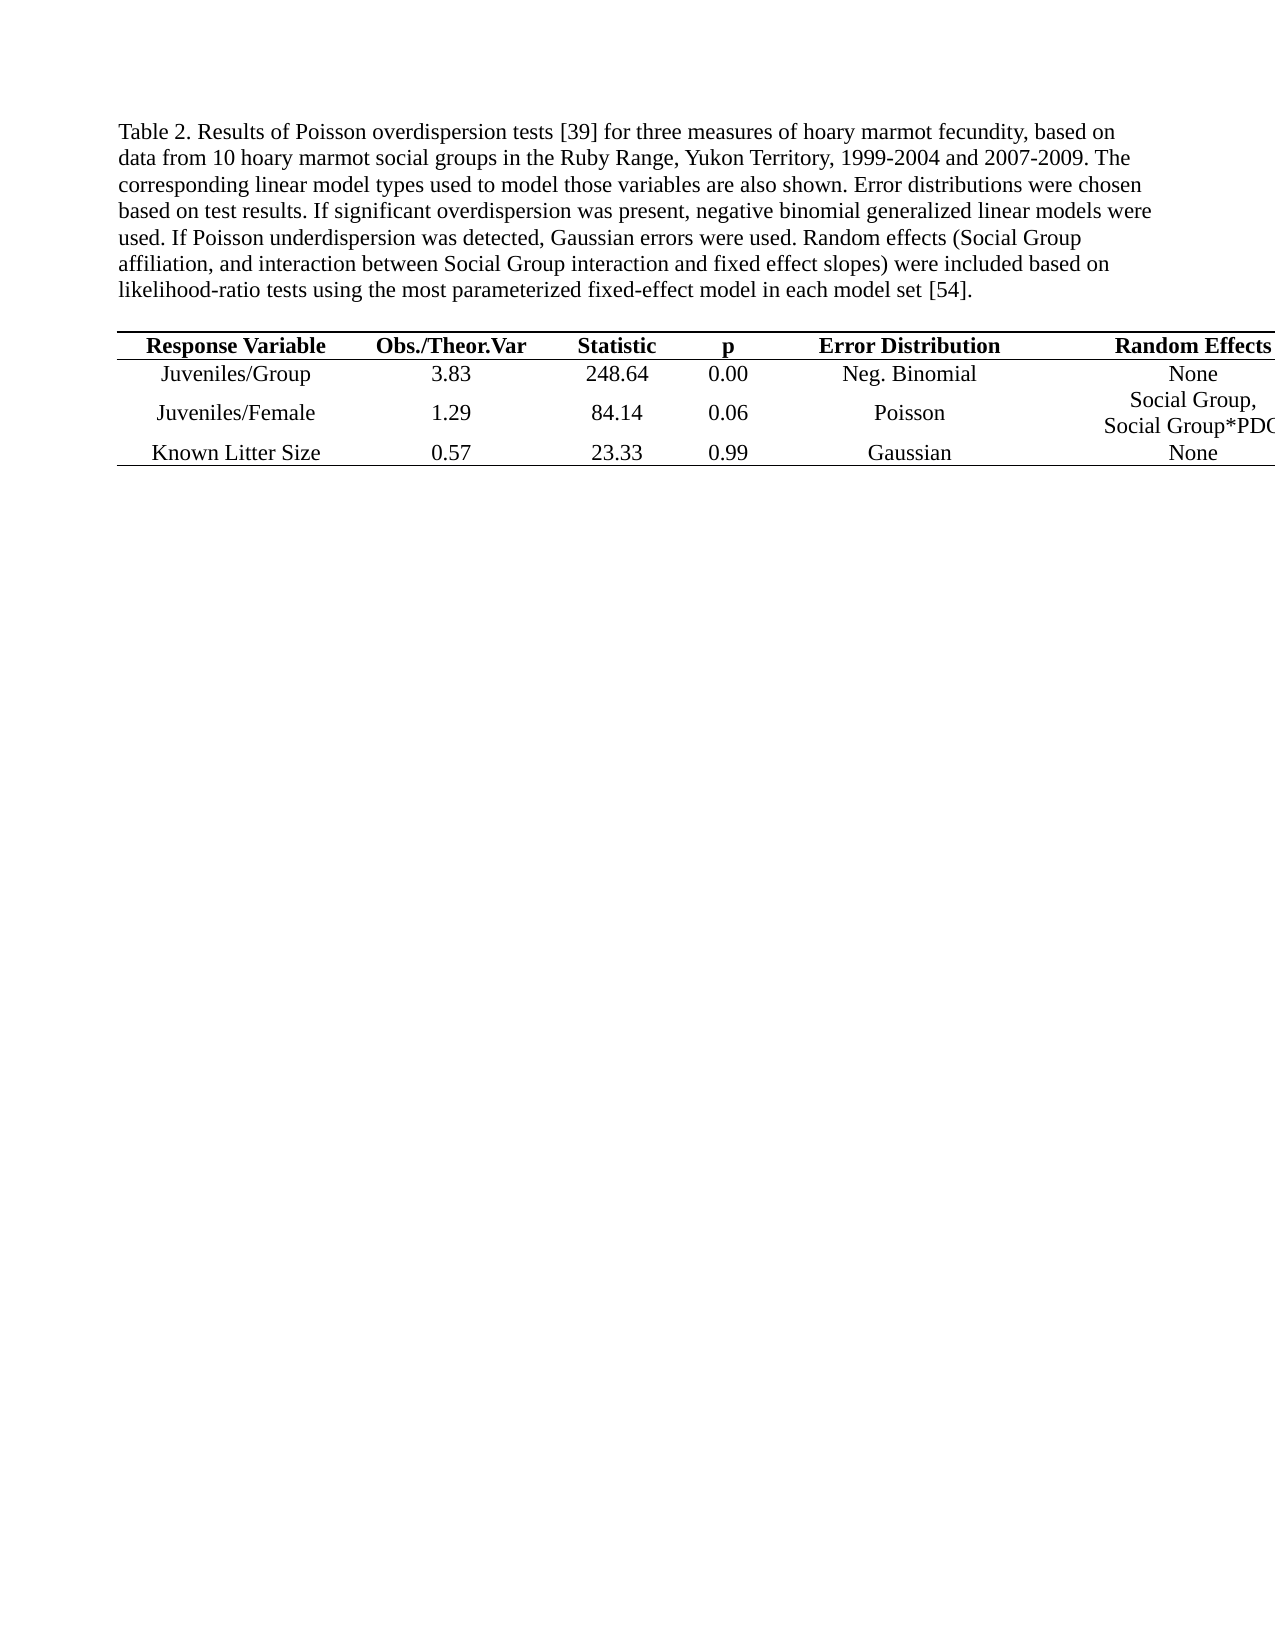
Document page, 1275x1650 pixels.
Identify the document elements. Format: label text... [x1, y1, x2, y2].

table_header Statistic [547, 333, 687, 359]
table_header Random Effects [1050, 333, 1275, 359]
table_cell 84.14 [547, 386, 687, 439]
table_cell Neg. Binomial [769, 360, 1050, 386]
table_cell 1.29 [355, 386, 547, 439]
table_cell None [1050, 360, 1275, 386]
table_cell 248.64 [547, 360, 687, 386]
table_cell 0.00 [687, 360, 769, 386]
table_cell None [1050, 439, 1275, 465]
text Table 2. Results of Poisson overdispersion tests [39]⁠ for three measures of hoary marmot fecundity, based on data from 10 hoary marmot social groups in the Ruby Range, Yukon Territory, 1999-2004 and 2007-2009. The corresponding linear model types used to model those variables are also shown. Error distributions were chosen based on test results. If significant overdispersion was present, negative binomial generalized linear models were used. If Poisson underdispersion was detected, Gaussian errors were used. Random effects (Social Group affiliation, and interaction between Social Group interaction and fixed effect slopes) were included based on likelihood-ratio tests using the most parameterized fixed-effect model in each model set [54]⁠. [118, 118, 1157, 303]
table_cell Juveniles/Female [117, 386, 355, 439]
table_cell 0.06 [687, 386, 769, 439]
table_cell Gaussian [769, 439, 1050, 465]
table_header Response Variable [117, 333, 355, 359]
table_header Obs./Theor.Var [355, 333, 547, 359]
table_header Error Distribution [769, 333, 1050, 359]
table_cell Poisson [769, 386, 1050, 439]
table_cell 0.99 [687, 439, 769, 465]
table_cell 0.57 [355, 439, 547, 465]
table_header p [687, 333, 769, 359]
table_cell 3.83 [355, 360, 547, 386]
table_cell 23.33 [547, 439, 687, 465]
table_cell Social Group, Social Group*PDO [1050, 386, 1275, 439]
table_cell Known Litter Size [117, 439, 355, 465]
table_cell Juveniles/Group [117, 360, 355, 386]
